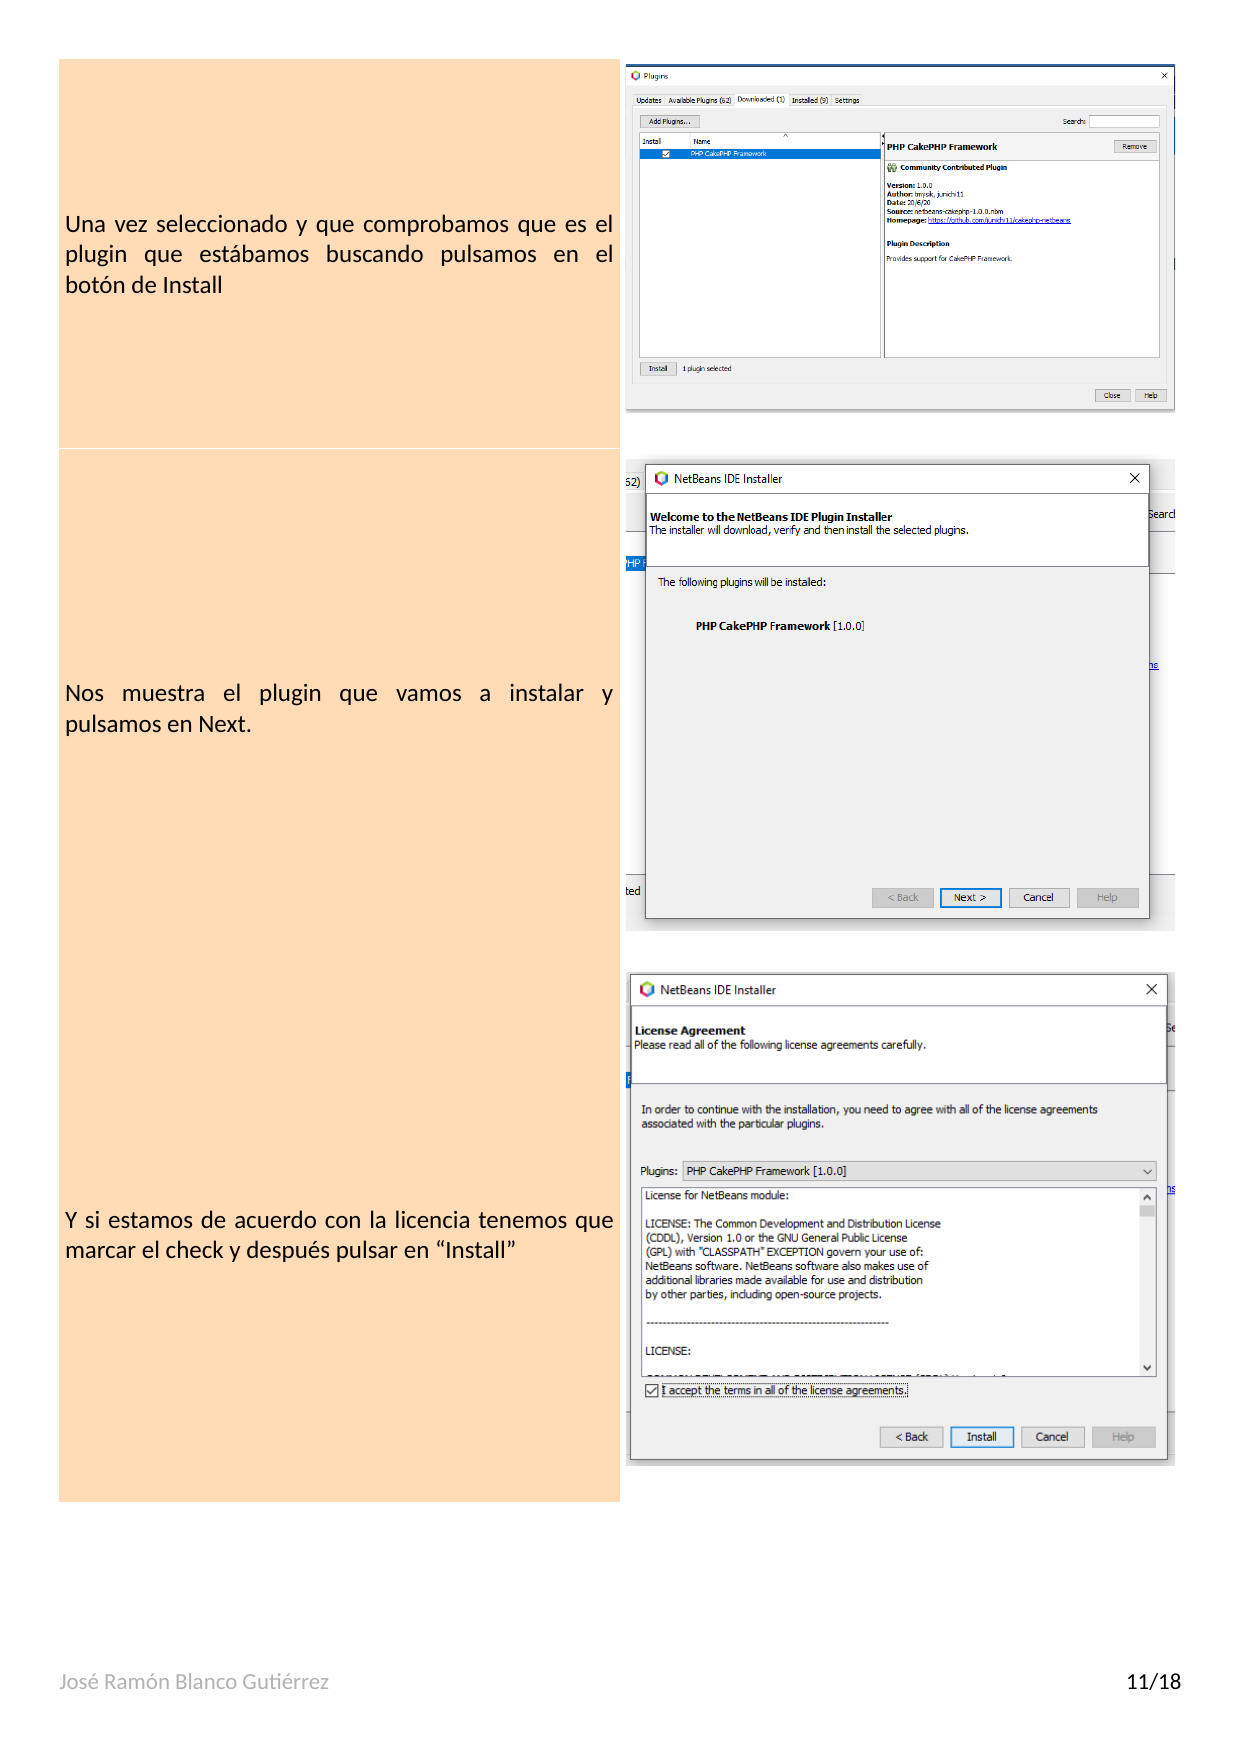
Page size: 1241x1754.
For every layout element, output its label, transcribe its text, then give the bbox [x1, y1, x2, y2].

table_cell Y si estamos de acuerdo con la licencia tenemos que marcar el check y después pulsar en “Install” [59, 967, 620, 1502]
picture [625, 454, 1176, 931]
table_cell [620, 967, 1181, 1502]
picture [625, 64, 1176, 413]
table_cell [620, 449, 1181, 967]
table_cell [620, 59, 1181, 448]
table_cell Nos muestra el plugin que vamos a instalar y pulsamos en Next. [59, 449, 620, 967]
table_cell Una vez seleccionado y que comprobamos que es el plugin que estábamos buscando pulsamos en el botón de Install [59, 59, 620, 448]
picture [625, 972, 1176, 1466]
